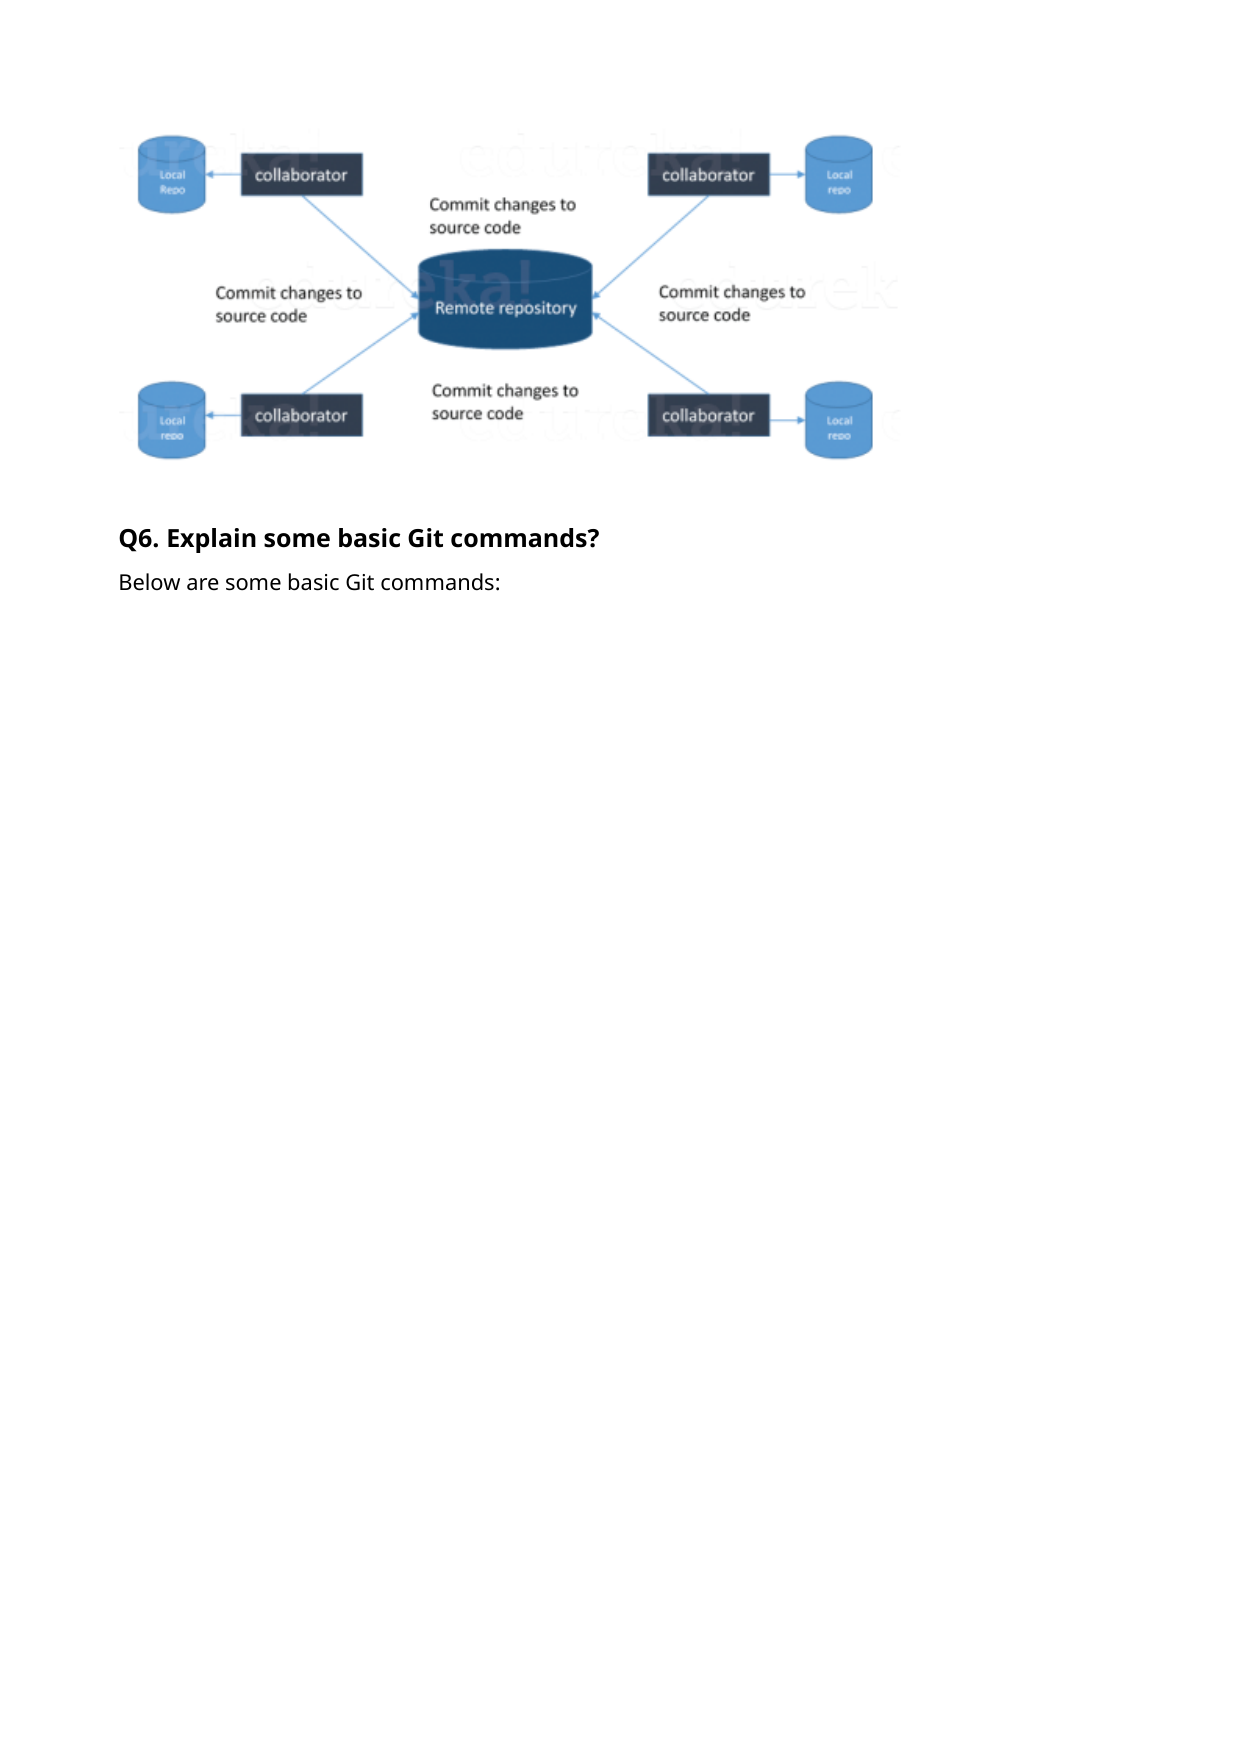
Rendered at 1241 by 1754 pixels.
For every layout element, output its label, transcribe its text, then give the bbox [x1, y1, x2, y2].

subtitle Q6. Explain some basic Git commands? [118, 520, 1122, 554]
text Below are some basic Git commands: [118, 567, 1122, 597]
picture [118, 118, 901, 479]
